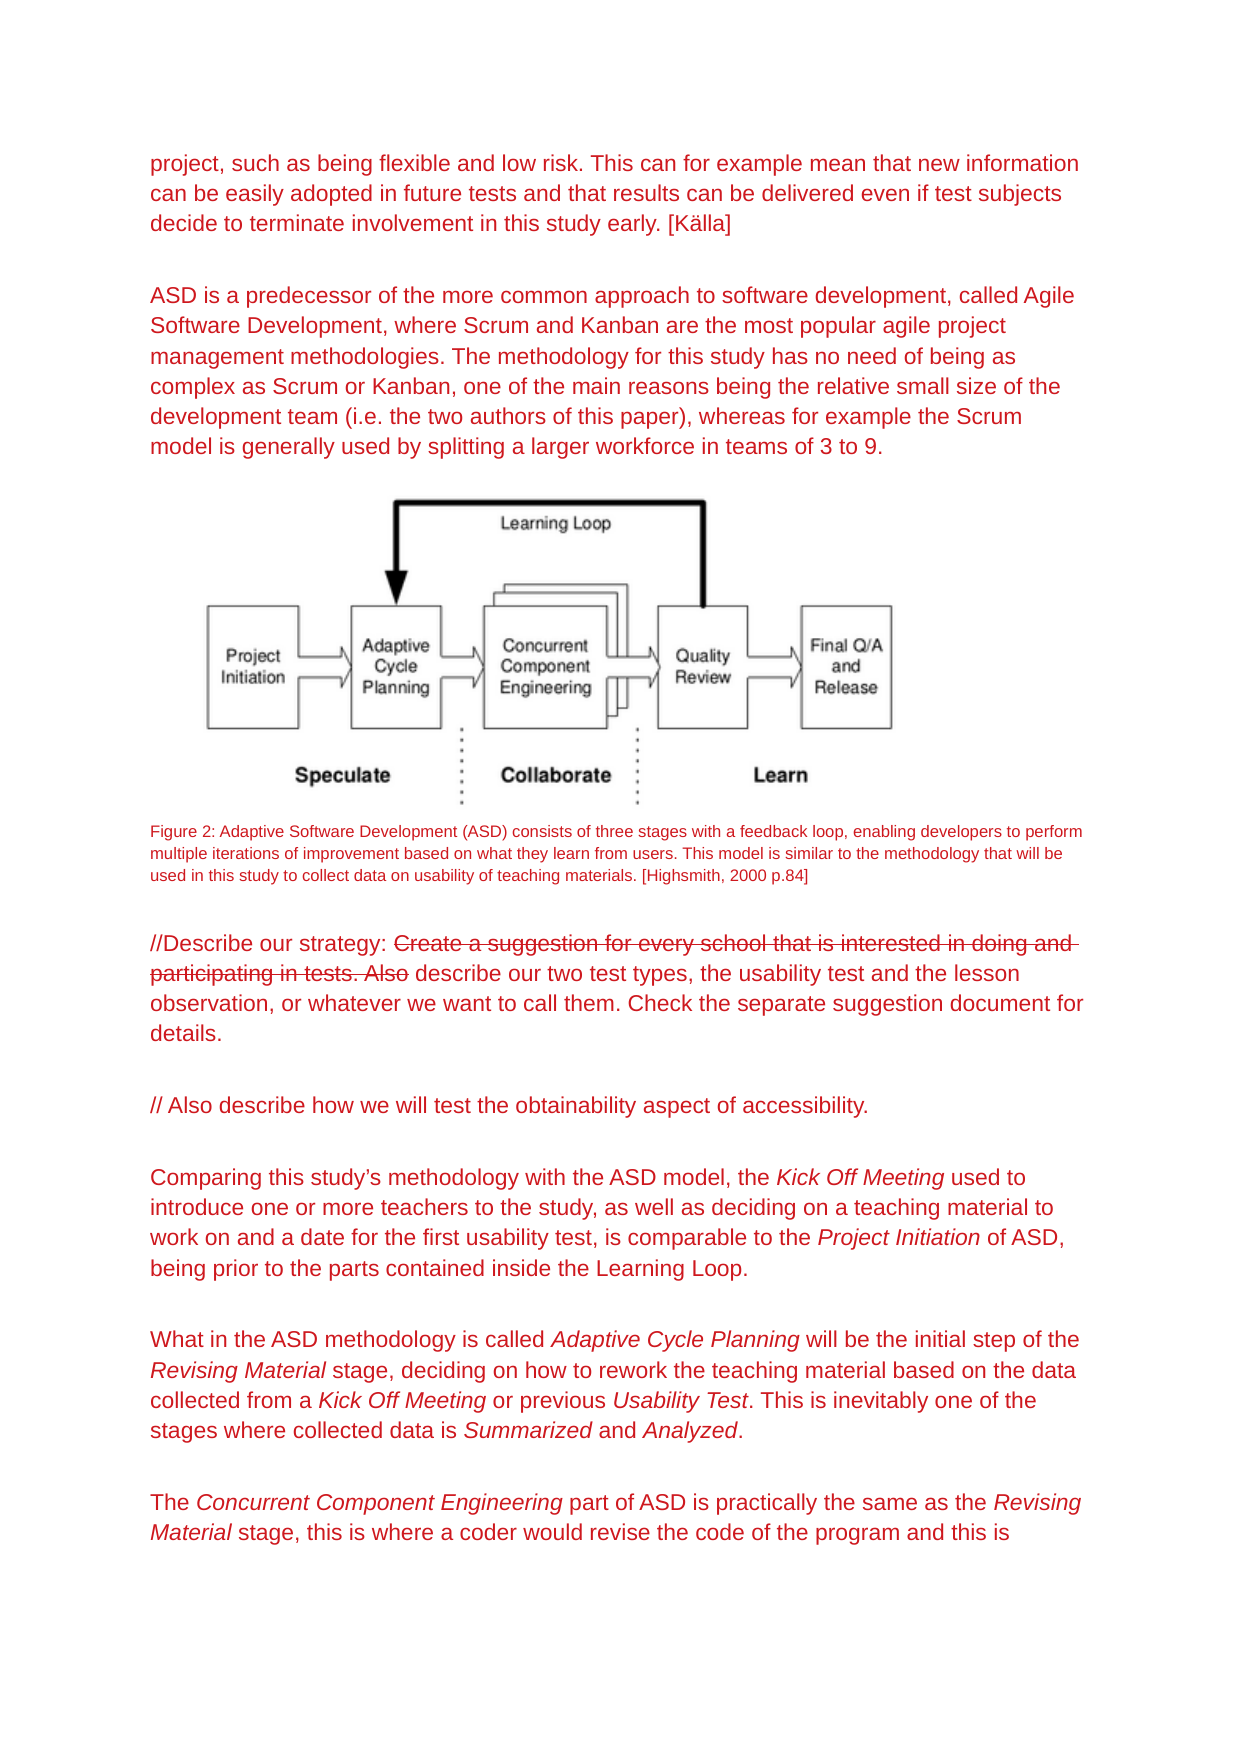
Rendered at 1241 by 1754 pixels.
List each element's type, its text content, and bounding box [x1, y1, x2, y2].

text What in the ASD methodology is called Adaptive Cycle Planning will be the initial step of the Revising Material stage, deciding on how to rework the teaching material based on the data collected from a Kick Off Meeting or previous Usability Test. This is inevitably one of the stages where collected data is Summarized and Analyzed. [150, 1326, 1090, 1443]
text Comparing this study’s methodology with the ASD model, the Kick Off Meeting used to introduce one or more teachers to the study, as well as deciding on a teaching material to work on and a date for the first usability test, is comparable to the Project Initiation of ASD, being prior to the parts contained inside the Learning Loop. [150, 1164, 1090, 1281]
text project, such as being flexible and low risk. This can for example mean that new information can be easily adopted in future tests and that results can be delivered even if test subjects decide to terminate involvement in this study early. [Källa] [150, 150, 1090, 237]
picture [167, 466, 949, 819]
text ASD is a predecessor of the more common approach to software development, called Agile Software Development, where Scrum and Kanban are the most popular agile project management methodologies. The methodology for this study has no need of being as complex as Scrum or Kanban, one of the main reasons being the relative small size of the development team (i.e. the two authors of this paper), whereas for example the Scrum model is generally used by splitting a larger workforce in teams of 3 to 9. [150, 282, 1090, 460]
text Figure 2: Adaptive Software Development (ASD) consists of three stages with a feedback loop, enabling developers to perform multiple iterations of improvement based on what they learn from users. This model is similar to the methodology that will be used in this study to collect data on usability of teaching materials. [Highsmith, 2000 p.84] [150, 793, 1090, 885]
text // Also describe how we will test the obtainability aspect of accessibility. [150, 1092, 1090, 1118]
text The Concurrent Component Engineering part of ASD is practically the same as the Revising Material stage, this is where a coder would revise the code of the program and this is [150, 1489, 1090, 1545]
text //Describe our strategy: Create a suggestion for every school that is interested in doing and participating in tests. Also describe our two test types, the usability test and the lesson observation, or whatever we want to call them. Check the separate suggestion document for details. [150, 929, 1090, 1046]
